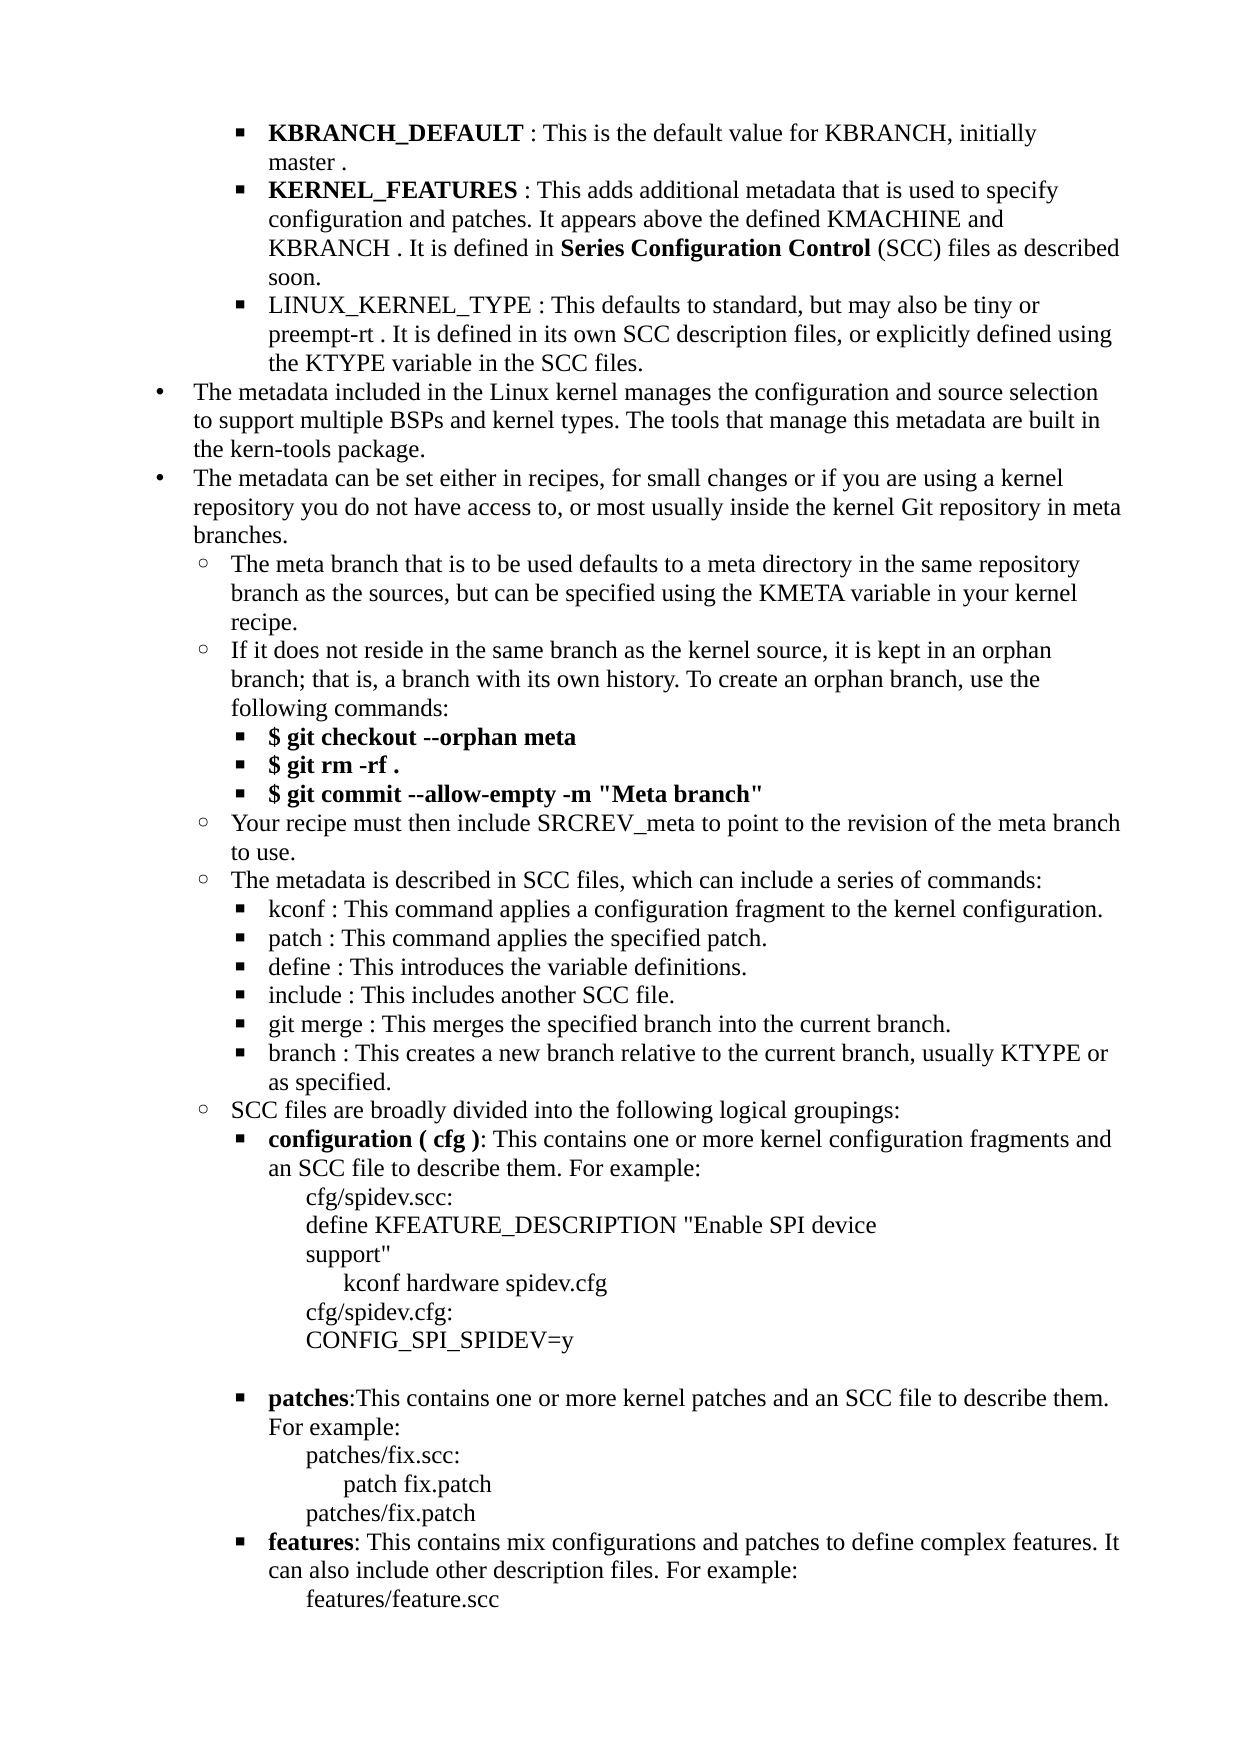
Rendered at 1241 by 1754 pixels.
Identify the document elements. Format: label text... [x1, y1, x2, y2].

list $ git rm -rf . [231, 751, 1122, 779]
list patch fix.patch [306, 1469, 1122, 1498]
list $ git commit --allow-empty -m "Meta branch" [231, 779, 1122, 808]
list kconf hardware spidev.cfg [306, 1268, 1122, 1297]
list The metadata included in the Linux kernel manages the configuration and source selection to support multiple BSPs and kernel types. The tools that manage this metadata are built in the kern-tools package. [156, 377, 1122, 463]
list define : This introduces the variable definitions. [231, 952, 1122, 981]
list SCC files are broadly divided into the following logical groupings: [193, 1096, 1122, 1124]
list The meta branch that is to be used defaults to a meta directory in the same repository branch as the sources, but can be specified using the KMETA variable in your kernel recipe. [193, 549, 1122, 636]
list KERNEL_FEATURES : This adds additional metadata that is used to specify configuration and patches. It appears above the defined KMACHINE and KBRANCH . It is defined in Series Configuration Control (SCC) files as described soon. [231, 176, 1122, 291]
list kconf : This command applies a configuration fragment to the kernel configuration. [231, 894, 1122, 923]
list $ git checkout --orphan meta [231, 722, 1122, 751]
list features: This contains mix configurations and patches to define complex features. It can also include other description files. For example: [231, 1527, 1122, 1584]
list patch : This command applies the specified patch. [231, 923, 1122, 952]
list LINUX_KERNEL_TYPE : This defaults to standard, but may also be tiny or preempt-rt . It is defined in its own SCC description files, or explicitly defined using the KTYPE variable in the SCC files. [231, 291, 1122, 377]
list CONFIG_SPI_SPIDEV=y [268, 1326, 1122, 1354]
list The metadata can be set either in recipes, for small changes or if you are using a kernel repository you do not have access to, or most usually inside the kernel Git repository in meta branches. [156, 463, 1122, 549]
list patches:This contains one or more kernel patches and an SCC file to describe them. For example: [231, 1383, 1122, 1441]
list cfg/spidev.scc: [268, 1182, 1122, 1211]
list patches/fix.patch [268, 1498, 1122, 1527]
list configuration ( cfg ): This contains one or more kernel configuration fragments and an SCC file to describe them. For example: [231, 1124, 1122, 1182]
list If it does not reside in the same branch as the kernel source, it is kept in an orphan branch; that is, a branch with its own history. To create an orphan branch, use the following commands: [193, 636, 1122, 722]
list features/feature.scc [268, 1584, 1122, 1613]
list define KFEATURE_DESCRIPTION "Enable SPI device [268, 1211, 1122, 1239]
list KBRANCH_DEFAULT : This is the default value for KBRANCH, initially master . [231, 118, 1122, 176]
list patches/fix.scc: [268, 1441, 1122, 1469]
list Your recipe must then include SRCREV_meta to point to the revision of the meta branch to use. [193, 808, 1122, 866]
list cfg/spidev.cfg: [268, 1297, 1122, 1326]
list git merge : This merges the specified branch into the current branch. [231, 1009, 1122, 1038]
list support" [268, 1239, 1122, 1268]
list The metadata is described in SCC files, which can include a series of commands: [193, 866, 1122, 894]
list branch : This creates a new branch relative to the current branch, usually KTYPE or as specified. [231, 1038, 1122, 1096]
list include : This includes another SCC file. [231, 981, 1122, 1009]
